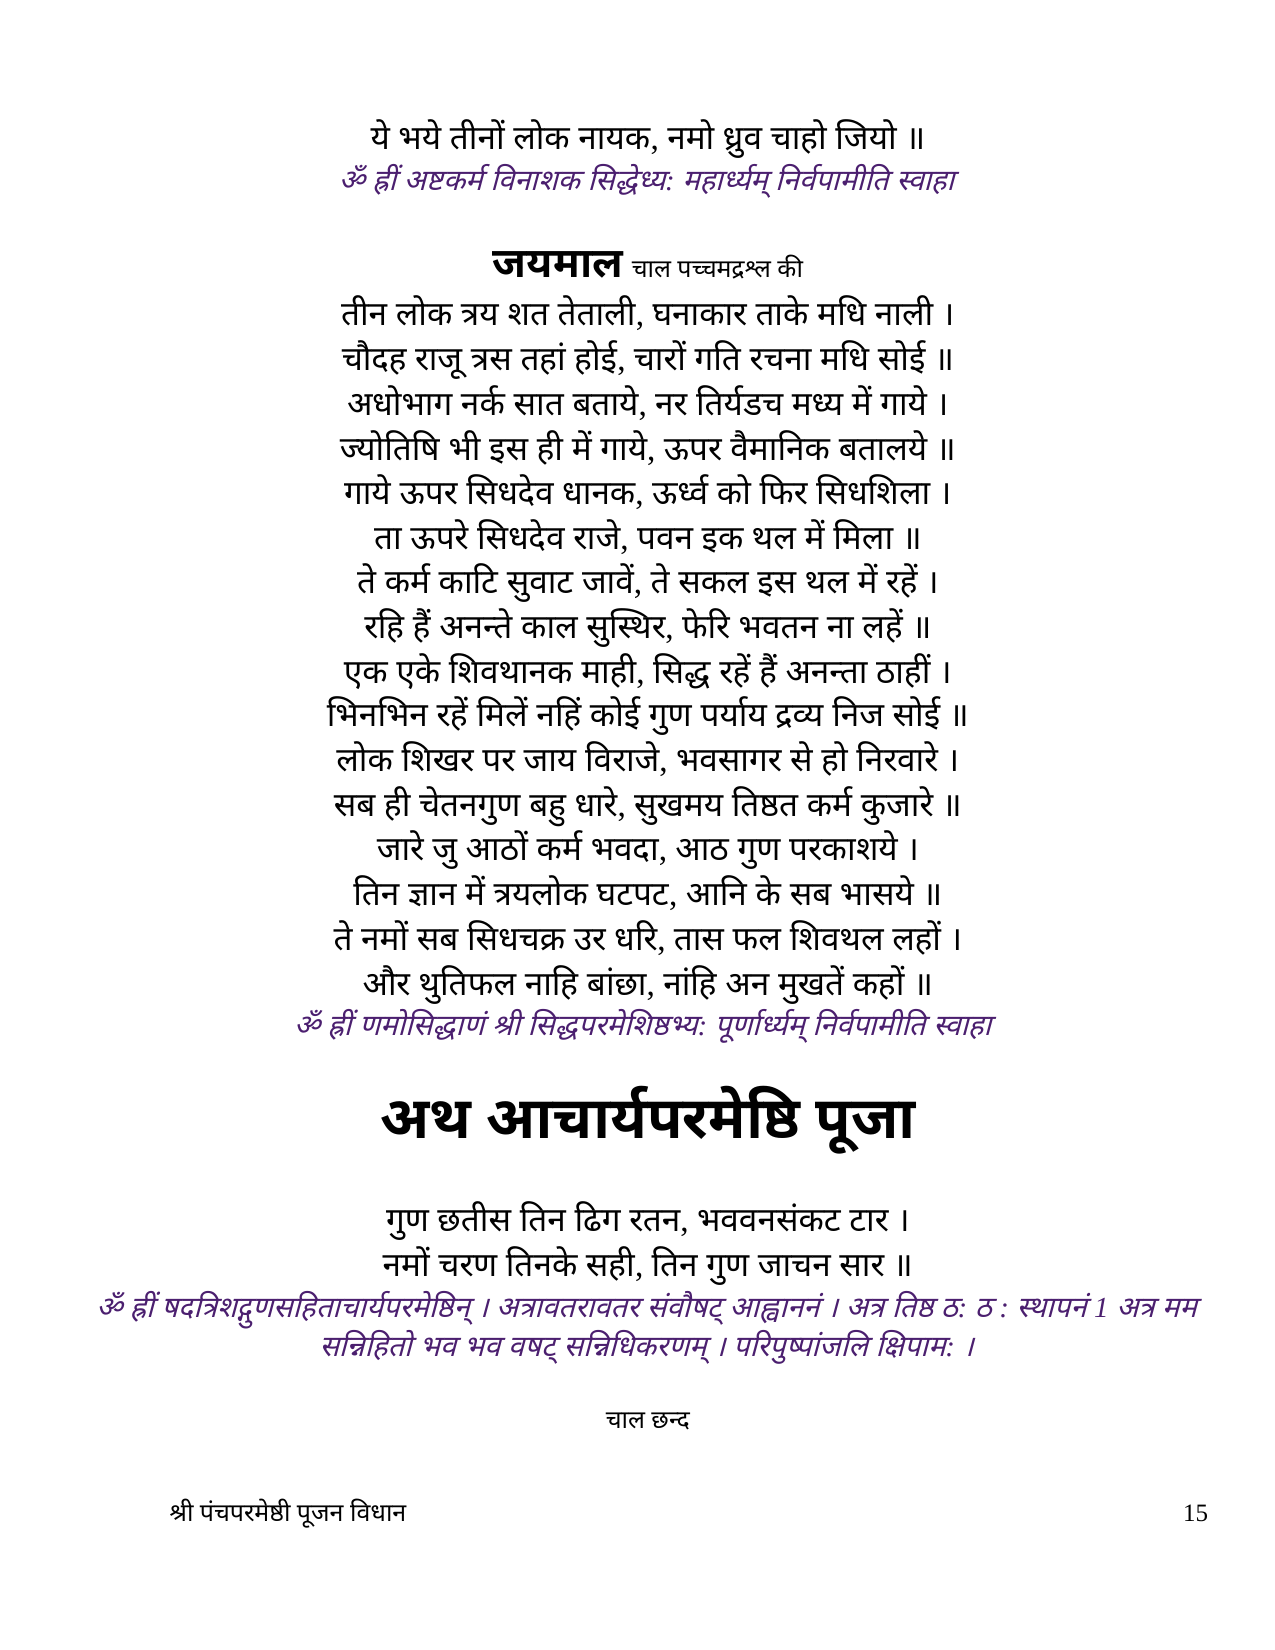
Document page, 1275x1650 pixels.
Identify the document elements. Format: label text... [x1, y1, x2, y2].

text गुण छतीस तिन ढिग रतन, भववनसंकट टार । नमों चरण तिनके सही, तिन गुण जाचन सार ॥ ॐ ह्रीं षदत्रिशद्गुणसहिताचार्यपरमेष्ठिन् । अत्रावतरावतर संवौषट् आह्वाननं । अत्र तिष्ठ ठ: ठ : स्थापनं 1 अत्र मम सन्निहितो भव भव वषट् सन्निधिकरणम् । परिपुष्पांजलि क्षिपाम: । [87, 1200, 1208, 1406]
text चाल छन्द [87, 1406, 1208, 1439]
text अथ आचार्यपरमेष्ठि पूजा [87, 1048, 1208, 1200]
text जयमाल चाल पच्चमद्रश्ल की तीन लोक त्रय शत तेताली, घनाकार ताके मधि नाली । चौदह राजू त्रस तहां होई, चारों गति रचना मधि सोई ॥ अधोभाग नर्क सात बताये, नर तिर्यडच मध्य में गाये । ज्योतिषि भी इस ही में गाये, ऊपर वैमानिक बतालये ॥ गाये ऊपर सिधदेव धानक, ऊर्ध्व को फिर सिधशिला । ता ऊपरे सिधदेव राजे, पवन इक थल में मिला ॥ ते कर्म काटि सुवाट जावें, ते सकल इस थल में रहें । रहि हैं अनन्ते काल सुस्थिर, फेरि भवतन ना लहें ॥ एक एके शिवथानक माही, सिद्ध रहें हैं अनन्ता ठाहीं । भिनभिन रहें मिलें नहिं कोई गुण पर्याय द्रव्य निज सोई ॥ लोक शिखर पर जाय विराजे, भवसागर से हो निरवारे । सब ही चेतनगुण बहु धारे, सुखमय तिष्ठत कर्म कुजारे ॥ जारे जु आठों कर्म भवदा, आठ गुण परकाशये । तिन ज्ञान में त्रयलोक घटपट, आनि के सब भासये ॥ ते नमों सब सिधचक्र उर धरि, तास फल शिवथल लहों । और थुतिफल नाहि बांछा, नांहि अन मुखतें कहों ॥ ॐ ह्रीं णमोसिद्धाणं श्री सिद्धपरमेशिष्ठभ्य: पूर्णार्ध्यम् निर्वपामीति स्वाहा [87, 202, 1208, 1048]
text ये भये तीनों लोक नायक, नमो ध्रुव चाहो जियो ॥ ॐ ह्रीं अष्टकर्म विनाशक सिद्धेध्य: महार्ध्यम् निर्वपामीति स्वाहा [87, 118, 1208, 202]
